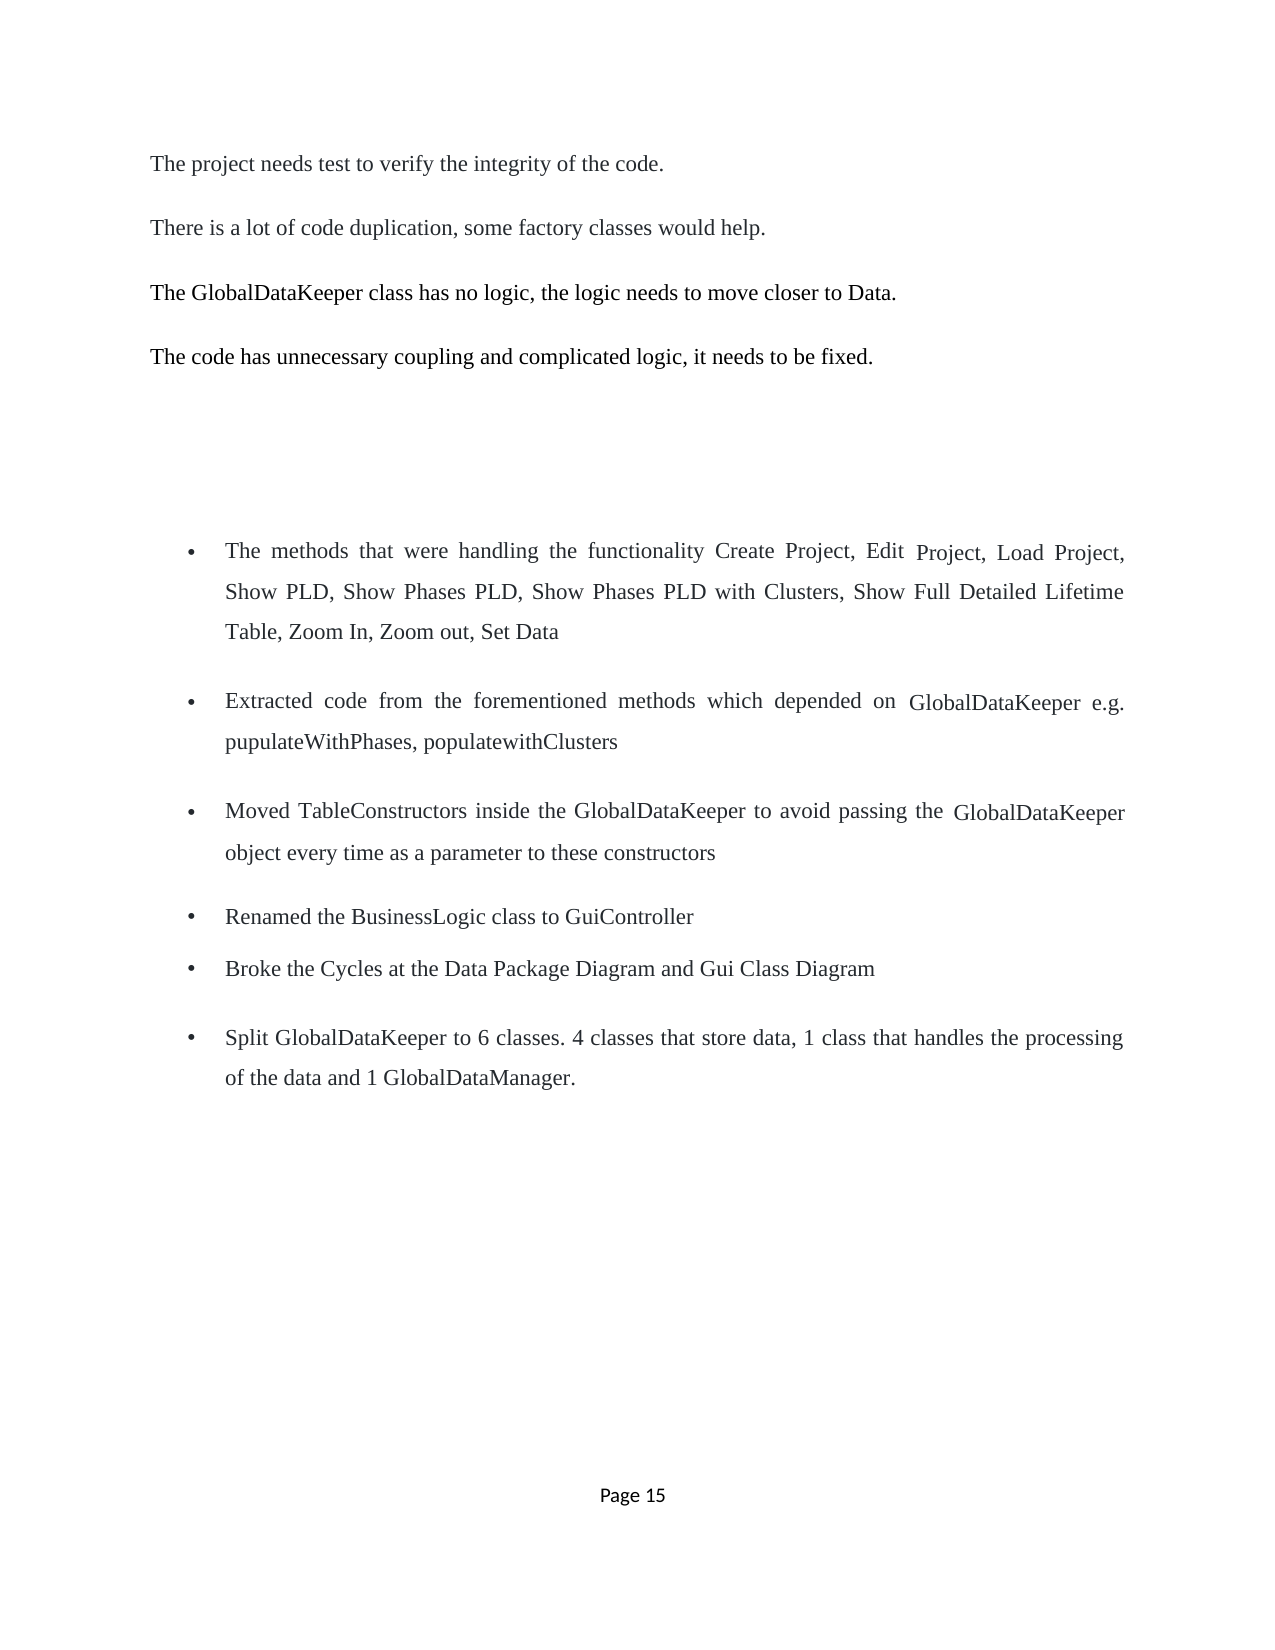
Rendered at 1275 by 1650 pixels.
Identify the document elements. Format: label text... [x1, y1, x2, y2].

list Extracted code from the forementioned methods which depended on GlobalDataKeeper e.g. pupulateWithPhases, populatewithClusters [187, 687, 1125, 755]
text The project needs test to verify the integrity of the code. [150, 150, 1125, 176]
list The methods that were handling the functionality Create Project, Edit Project, Load Project, Show PLD, Show Phases PLD, Show Phases PLD with Clusters, Show Full Detailed Lifetime Table, Zoom In, Zoom out, Set Data [187, 537, 1125, 644]
list Split GlobalDataKeeper to 6 classes. 4 classes that store data, 1 class that handles the processing of the data and 1 GlobalDataManager. [187, 1024, 1125, 1090]
text The code has unnecessary coupling and complicated logic, it needs to be fixed. [150, 343, 1125, 370]
list Broke the Cycles at the Data Package Diagram and Gui Class Diagram [187, 955, 1125, 982]
text There is a lot of code duplication, some factory classes would help. [150, 214, 1125, 241]
list Renamed the BusinessLogic class to GuiController [187, 903, 1125, 930]
list Moved TableConstructors inside the GlobalDataKeeper to avoid passing the GlobalDataKeeper object every time as a parameter to these constructors [187, 797, 1125, 865]
text The GlobalDataKeeper class has no logic, the logic needs to move closer to Data. [150, 279, 1125, 305]
